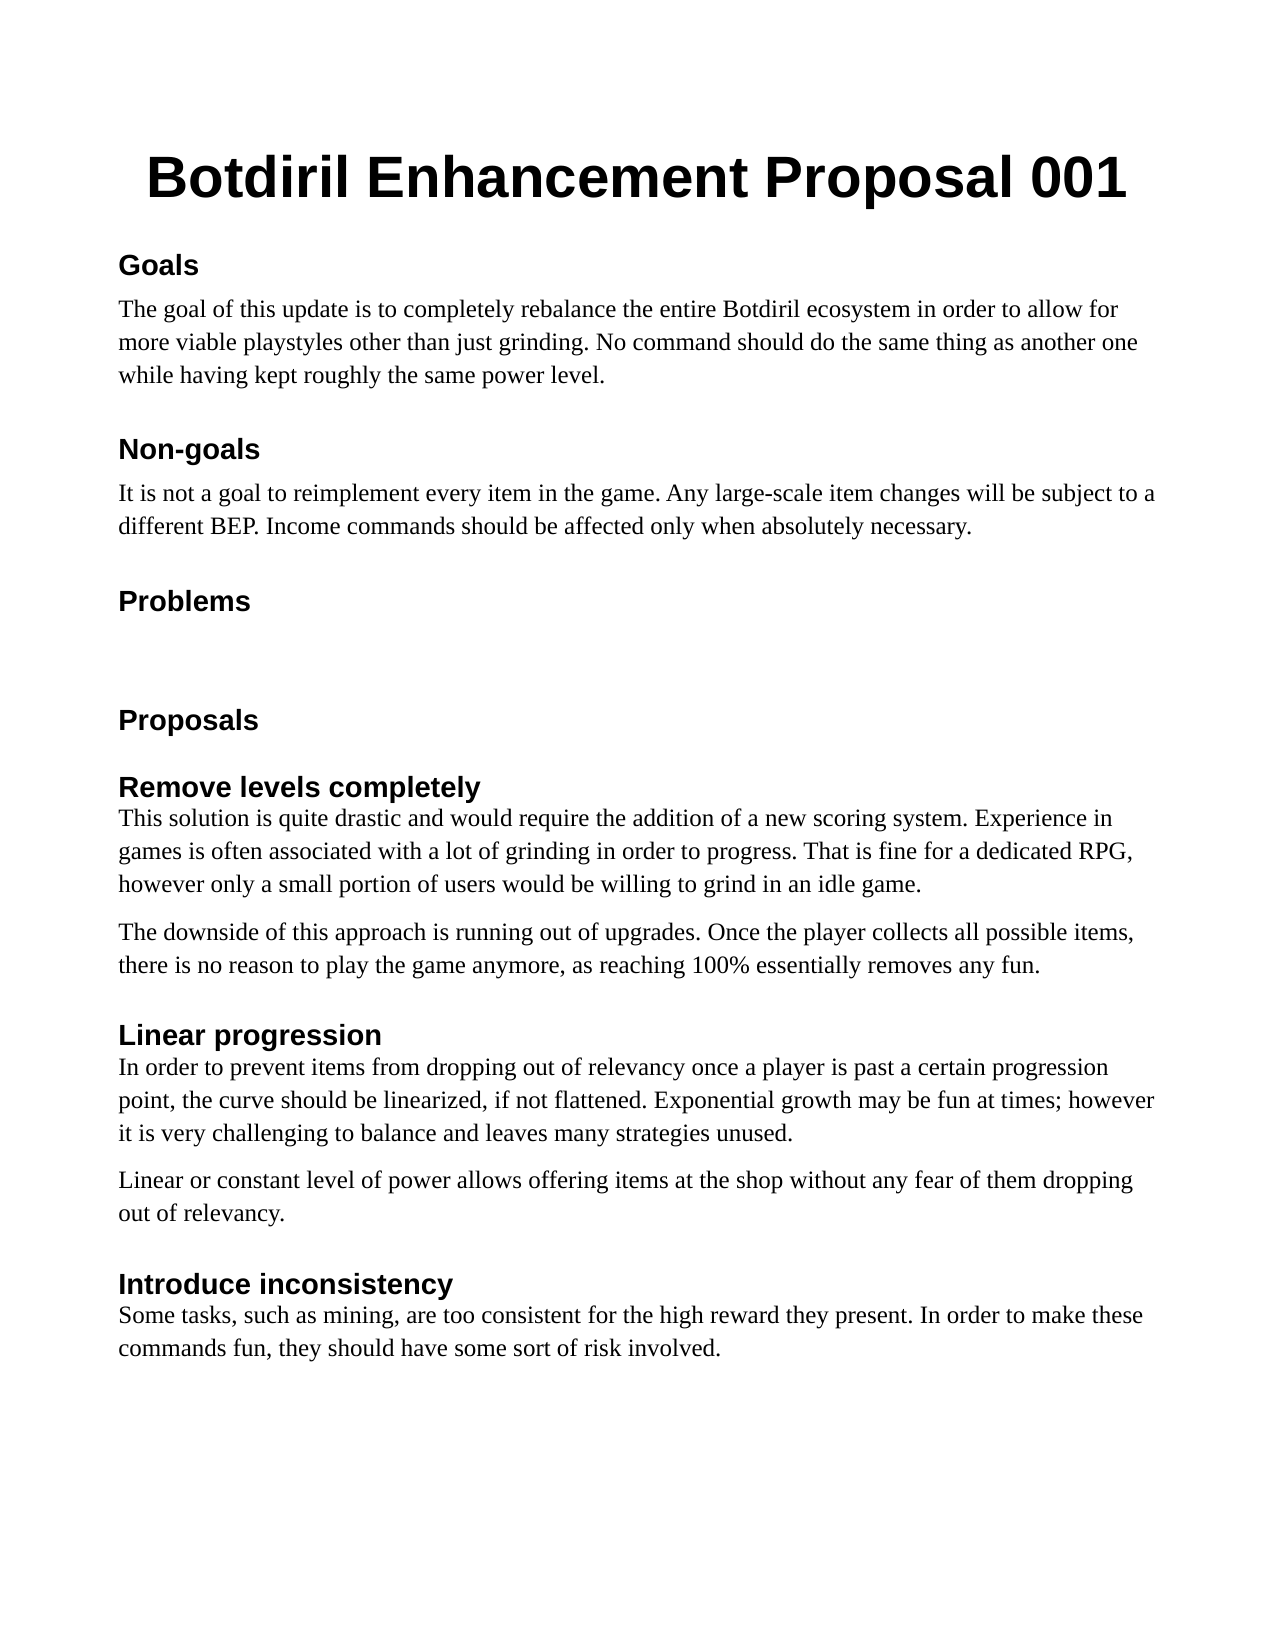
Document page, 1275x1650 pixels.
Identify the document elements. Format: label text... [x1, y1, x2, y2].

text It is not a goal to reimplement every item in the game. Any large-scale item changes will be subject to a different BEP. Income commands should be affected only when absolutely necessary. [118, 478, 1157, 540]
subtitle Linear progression [118, 1018, 1157, 1052]
text The goal of this update is to completely rebalance the entire Botdiril ecosystem in order to allow for more viable playstyles other than just grinding. No command should do the same thing as another one while having kept roughly the same power level. [118, 294, 1157, 388]
subtitle Remove levels completely [118, 769, 1157, 803]
subtitle Goals [118, 248, 1157, 281]
text Botdiril Enhancement Proposal 001 [118, 143, 1157, 210]
text Some tasks, such as mining, are too consistent for the high reward they present. In order to make these commands fun, they should have some sort of risk involved. [118, 1300, 1157, 1362]
subtitle Problems [118, 584, 1157, 618]
text The downside of this approach is running out of upgrades. Once the player collects all possible items, there is no reason to play the game anymore, as reaching 100% essentially removes any fun. [118, 917, 1157, 978]
subtitle Introduce inconsistency [118, 1267, 1157, 1300]
subtitle Non-goals [118, 432, 1157, 466]
text This solution is quite drastic and would require the addition of a new scoring system. Experience in games is often associated with a lot of grinding in order to progress. That is fine for a dedicated RPG, however only a small portion of users would be willing to grind in an idle game. [118, 803, 1157, 898]
text Linear or constant level of power allows offering items at the shop without any fear of them dropping out of relevancy. [118, 1165, 1157, 1227]
subtitle Proposals [118, 703, 1157, 736]
text In order to prevent items from dropping out of relevancy once a player is past a certain progression point, the curve should be linearized, if not flattened. Exponential growth may be fun at times; however it is very challenging to balance and leaves many strategies unused. [118, 1052, 1157, 1147]
